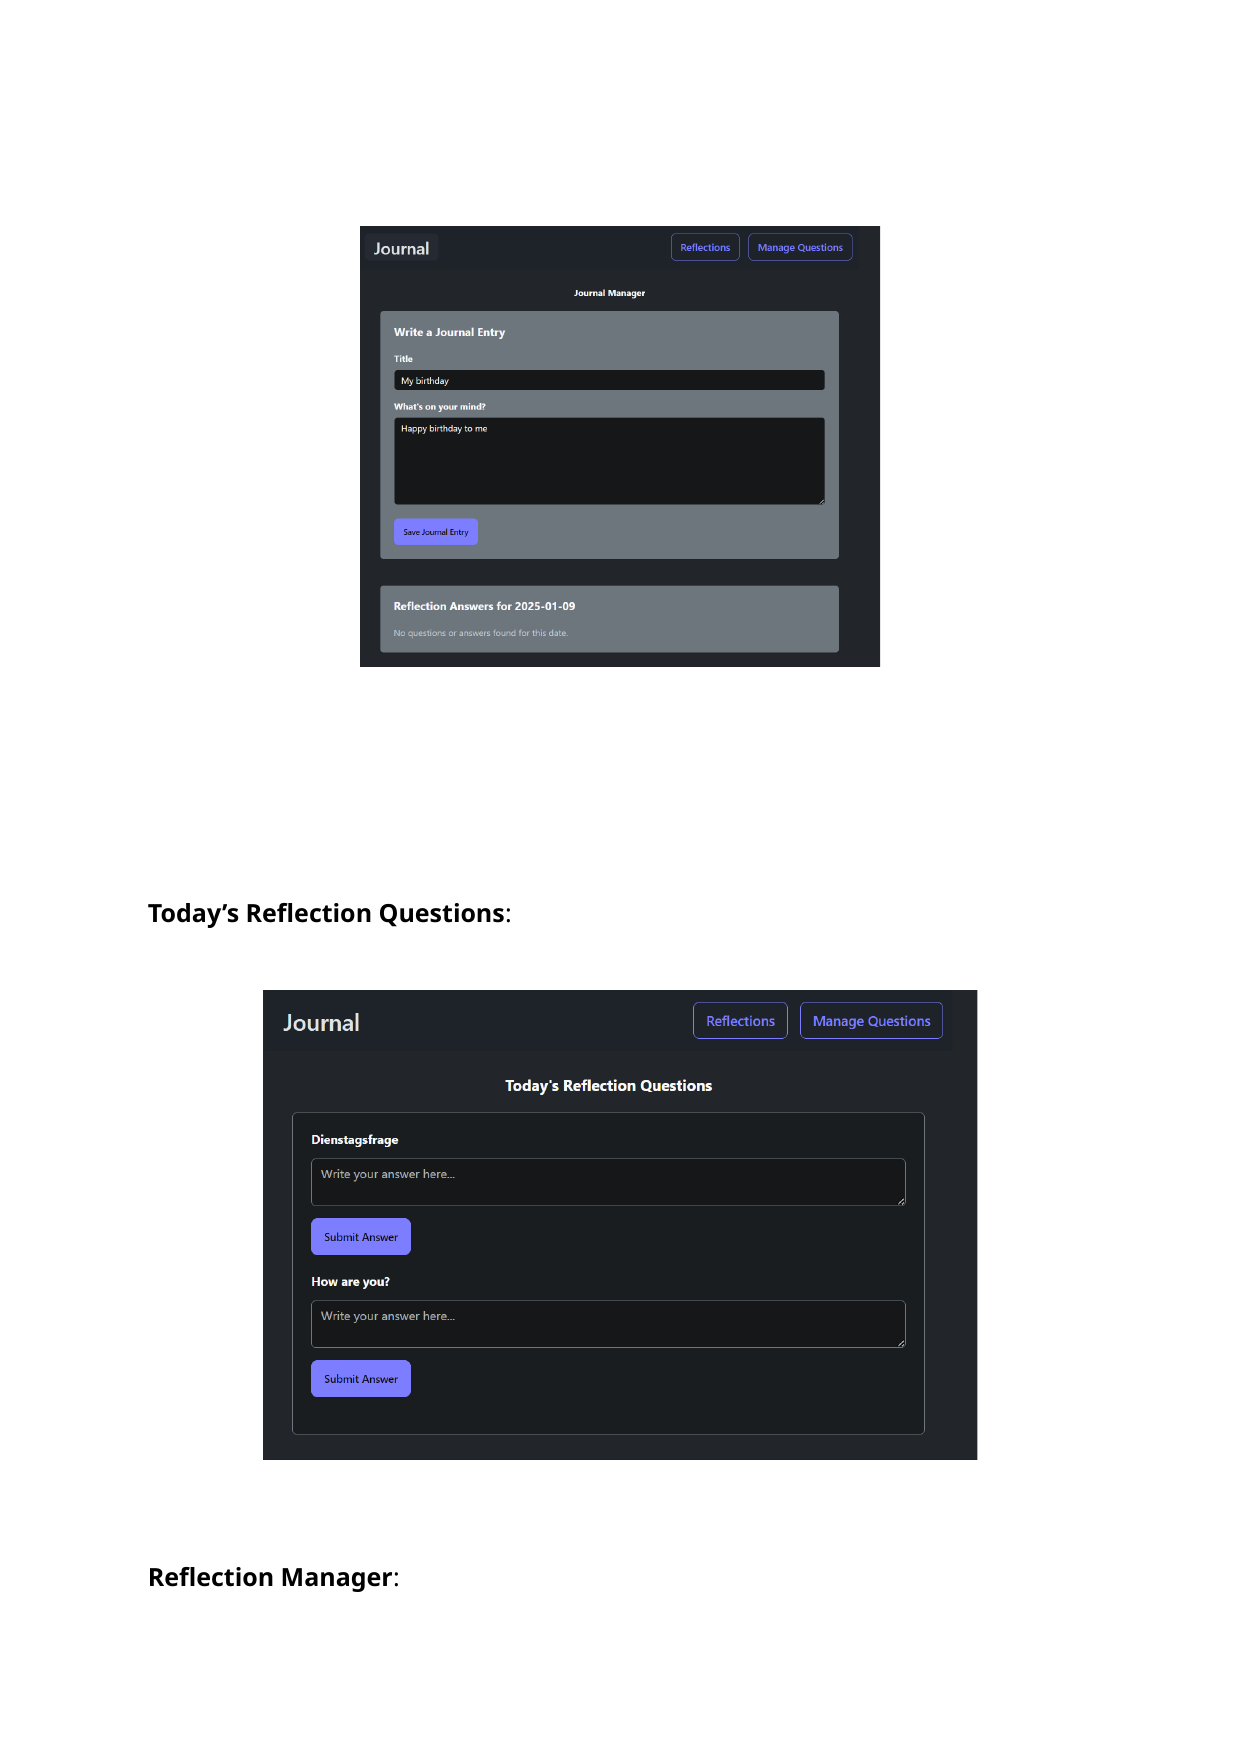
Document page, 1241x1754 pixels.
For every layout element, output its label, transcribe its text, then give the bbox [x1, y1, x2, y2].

text Today’s Reflection Questions: [148, 856, 1093, 969]
text Reflection Manager: [148, 1560, 1093, 1633]
